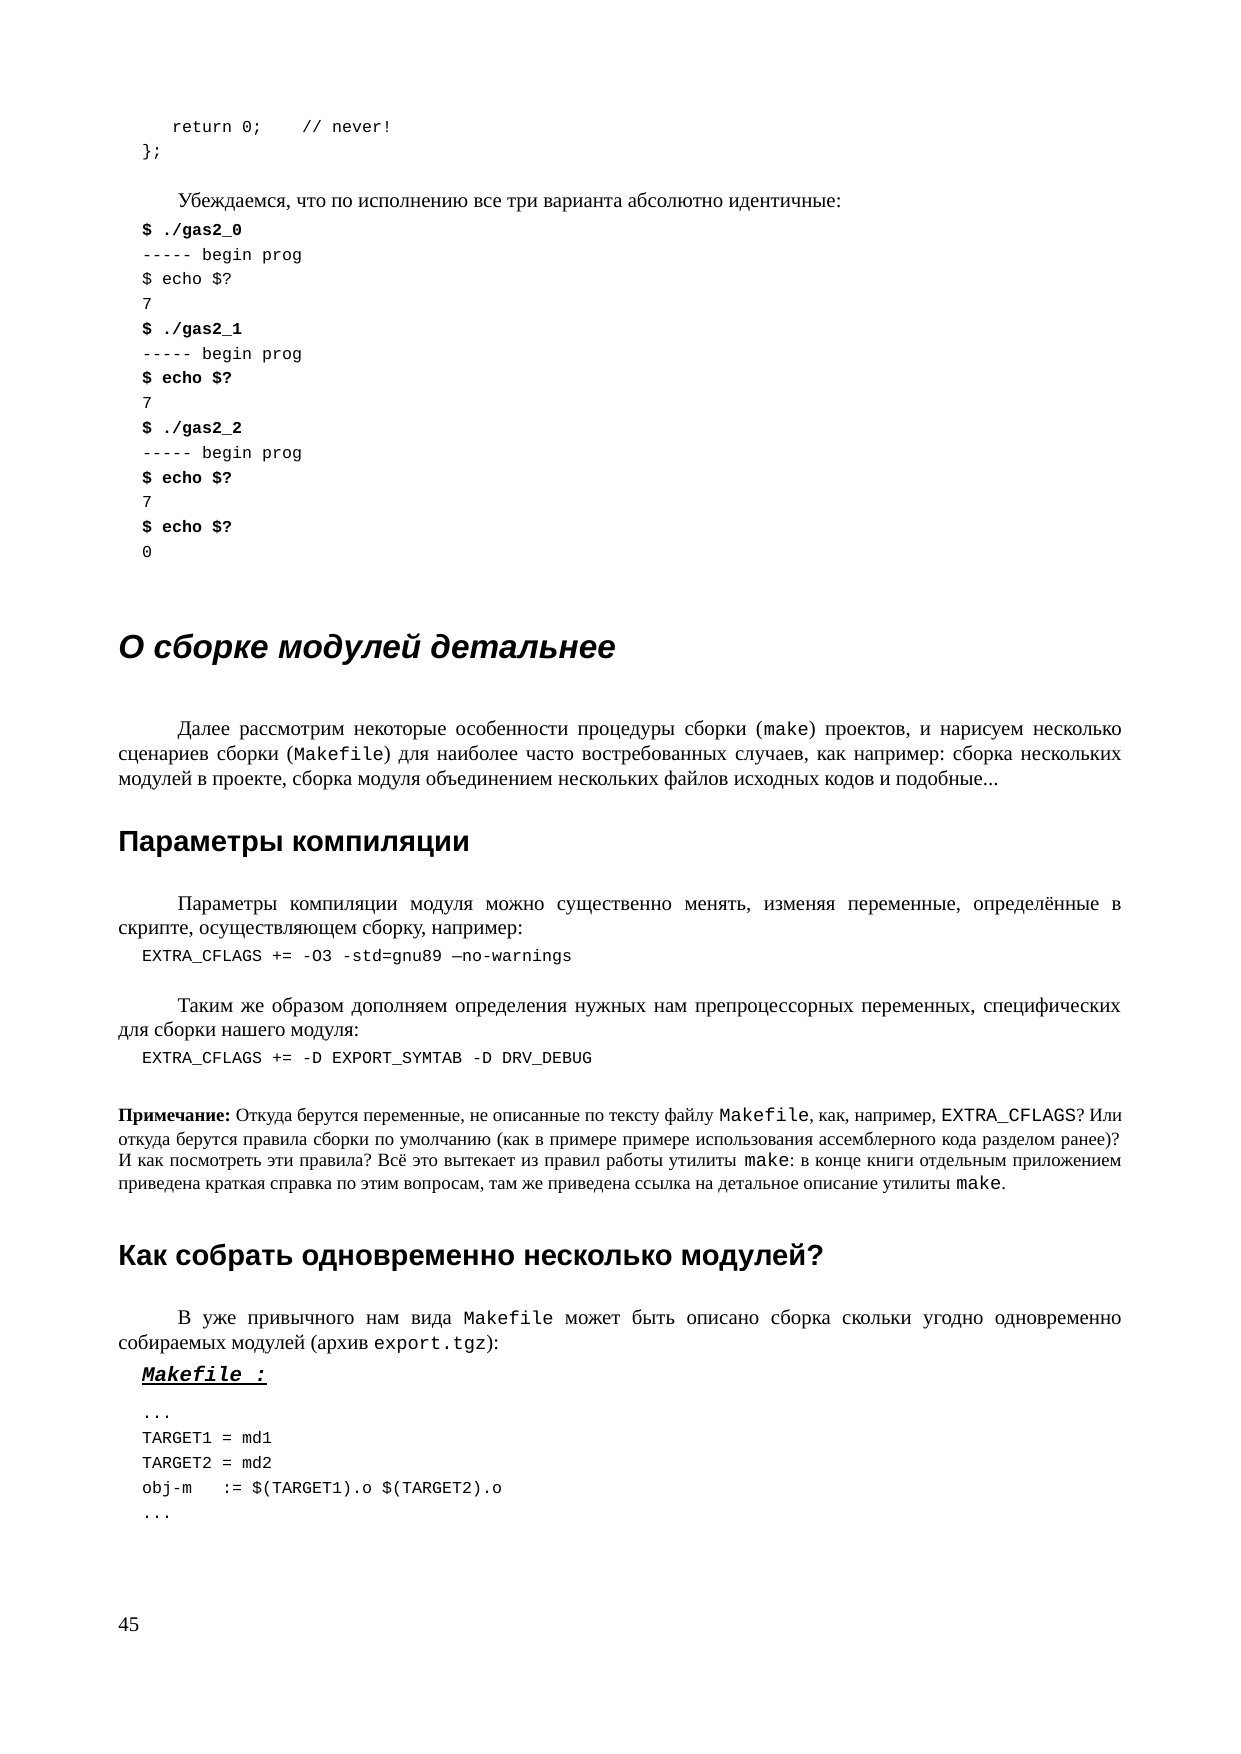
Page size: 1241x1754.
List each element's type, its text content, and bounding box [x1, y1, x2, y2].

text 0 [142, 543, 1122, 562]
text Далее рассмотрим некоторые особенности процедуры сборки (make) проектов, и нарисуем несколько сценариев сборки (Makefile) для наиболее часто востребованных случаев, как например: сборка нескольких модулей в проекте, сборка модуля объединением нескольких файлов исходных кодов и подобные... [118, 716, 1122, 790]
text Примечание: Откуда берутся переменные, не описанные по тексту файлу Makefile, как, например, EXTRA_CFLAGS? Или откуда берутся правила сборки по умолчанию (как в примере примере использования ассемблерного кода разделом ранее)? И как посмотреть эти правила? Всё это вытекает из правил работы утилиты make: в конце книги отдельным приложением приведена краткая справка по этим вопросам, там же приведена ссылка на детальное описание утилиты make. [118, 1104, 1122, 1195]
text $ echo $? [142, 519, 1122, 538]
text TARGET1 = md1 [142, 1430, 1122, 1449]
text $ ./gas2_1 [142, 320, 1122, 339]
text ----- begin prog [142, 345, 1122, 364]
subtitle Параметры компиляции [118, 824, 1122, 858]
text ----- begin prog [142, 444, 1122, 463]
text 7 [142, 395, 1122, 414]
text $ echo $? [142, 370, 1122, 389]
text EXTRA_CFLAGS += -D EXPORT_SYMTAB -D DRV_DEBUG [142, 1050, 1122, 1069]
text В уже привычного нам вида Makefile может быть описано сборка скольки угодно одновременно собираемых модулей (архив export.tgz): [118, 1305, 1122, 1355]
text return 0; // never! [142, 118, 1122, 137]
subtitle О сборке модулей детальнее [118, 627, 1122, 666]
text ... [142, 1405, 1122, 1424]
text Таким же образом дополняем определения нужных нам препроцессорных переменных, специфических для сборки нашего модуля: [118, 993, 1122, 1041]
text obj-m := $(TARGET1).o $(TARGET2).o [142, 1479, 1122, 1498]
text ... [142, 1504, 1122, 1523]
text 7 [142, 494, 1122, 513]
text $ echo $? [142, 469, 1122, 488]
text 7 [142, 296, 1122, 314]
text TARGET2 = md2 [142, 1455, 1122, 1473]
text Параметры компиляции модуля можно существенно менять, изменяя переменные, определённые в скрипте, осуществляющем сборку, например: [118, 891, 1122, 939]
text EXTRA_CFLAGS += -O3 -std=gnu89 —no-warnings [142, 948, 1122, 967]
subtitle Как собрать одновременно несколько модулей? [118, 1238, 1122, 1272]
text $ ./gas2_2 [142, 419, 1122, 438]
text Makefile : [142, 1364, 1122, 1387]
text ----- begin prog [142, 246, 1122, 265]
text Убеждаемся, что по исполнению все три варианта абсолютно идентичные: [118, 188, 1122, 212]
text $ ./gas2_0 [142, 221, 1122, 240]
text }; [142, 143, 1122, 162]
text $ echo $? [142, 271, 1122, 290]
